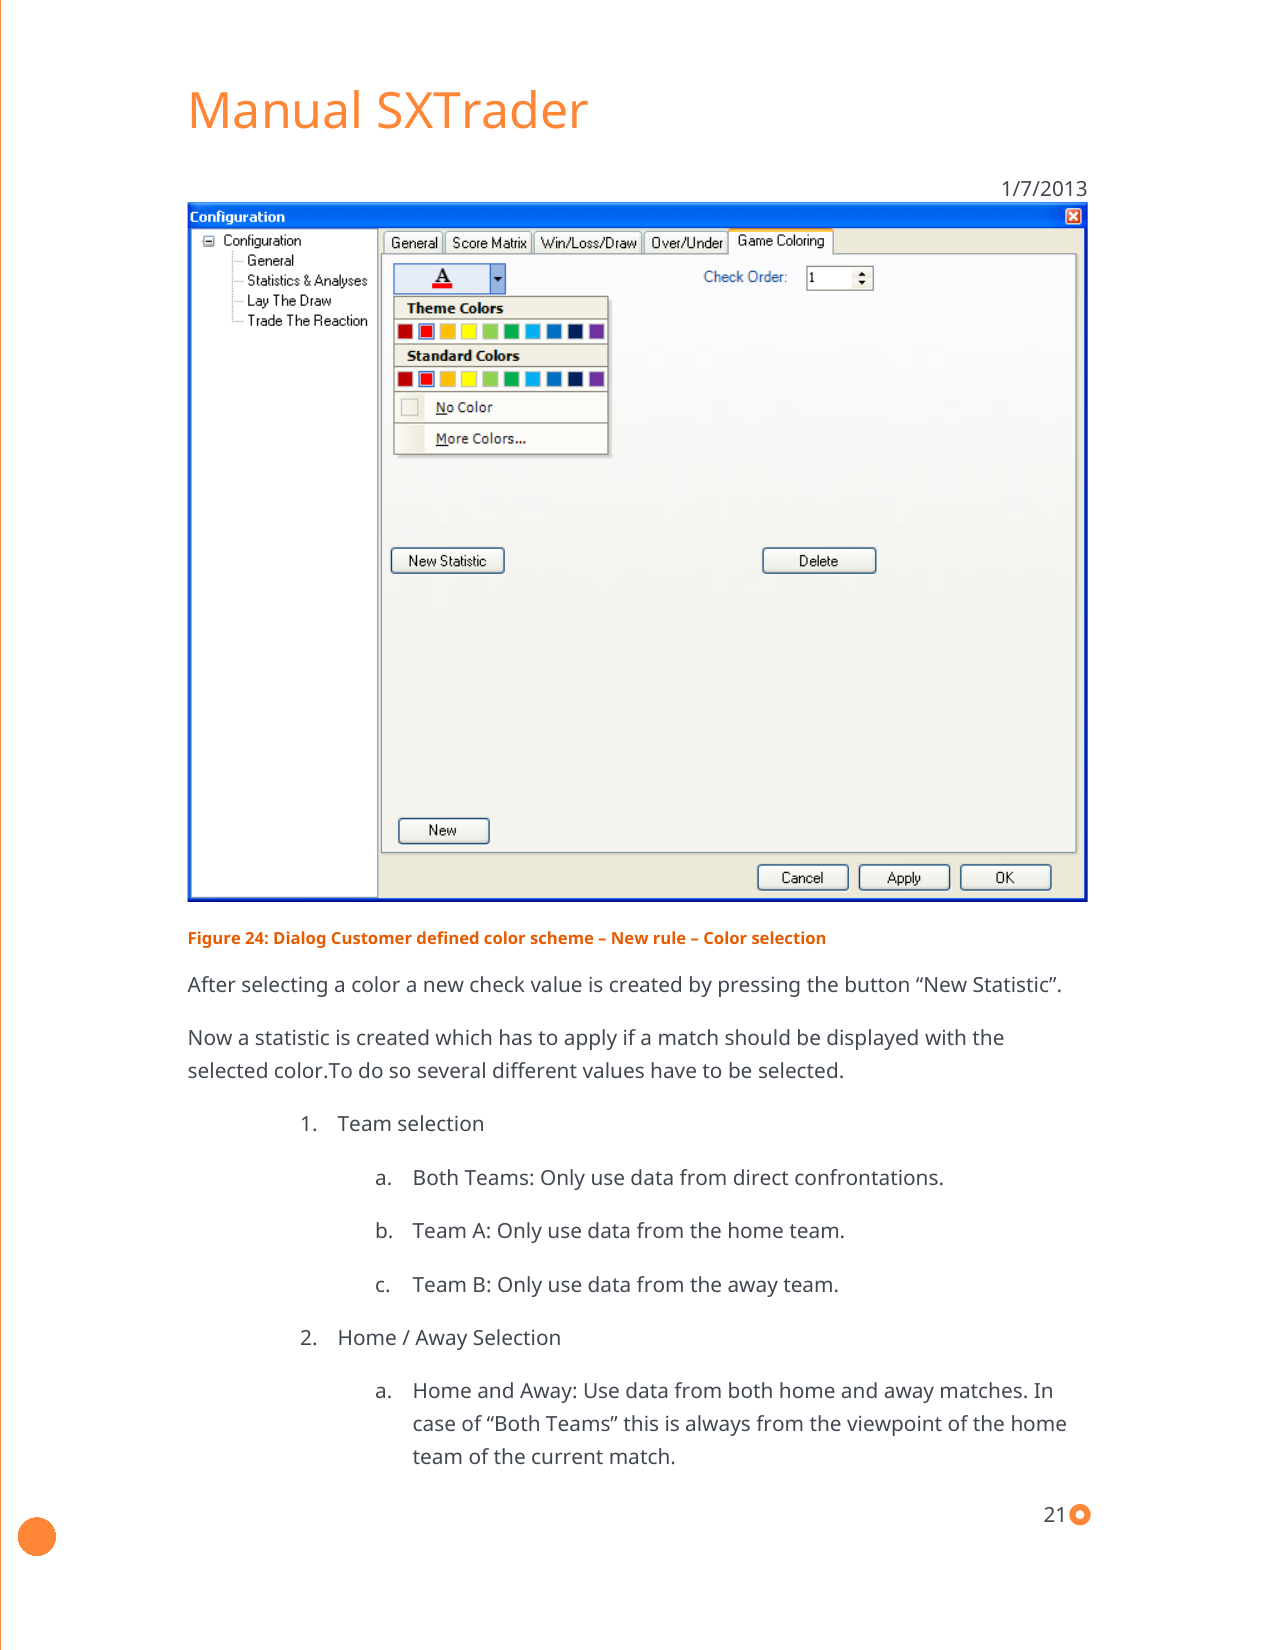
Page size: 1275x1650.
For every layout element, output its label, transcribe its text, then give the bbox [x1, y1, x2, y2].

list Team selection [300, 1109, 1087, 1138]
list Home / Away Selection [300, 1323, 1087, 1352]
text After selecting a color a new check value is created by pressing the button “New Statistic”. [187, 970, 1087, 998]
list Team A: Only use data from the home team. [375, 1216, 1087, 1245]
list Both Teams: Only use data from direct confrontations. [375, 1163, 1087, 1191]
list Team B: Only use data from the away team. [375, 1270, 1087, 1298]
text Figure 24: Dialog Customer defined color scheme – New rule – Color selection [187, 926, 1087, 949]
list Home and Away: Use data from both home and away matches. In case of “Both Teams” this is always from the viewpoint of the home team of the current match. [375, 1377, 1087, 1470]
text Now a statistic is created which has to apply if a match should be displayed with the selected color.To do so several different values have to be selected. [187, 1023, 1087, 1084]
